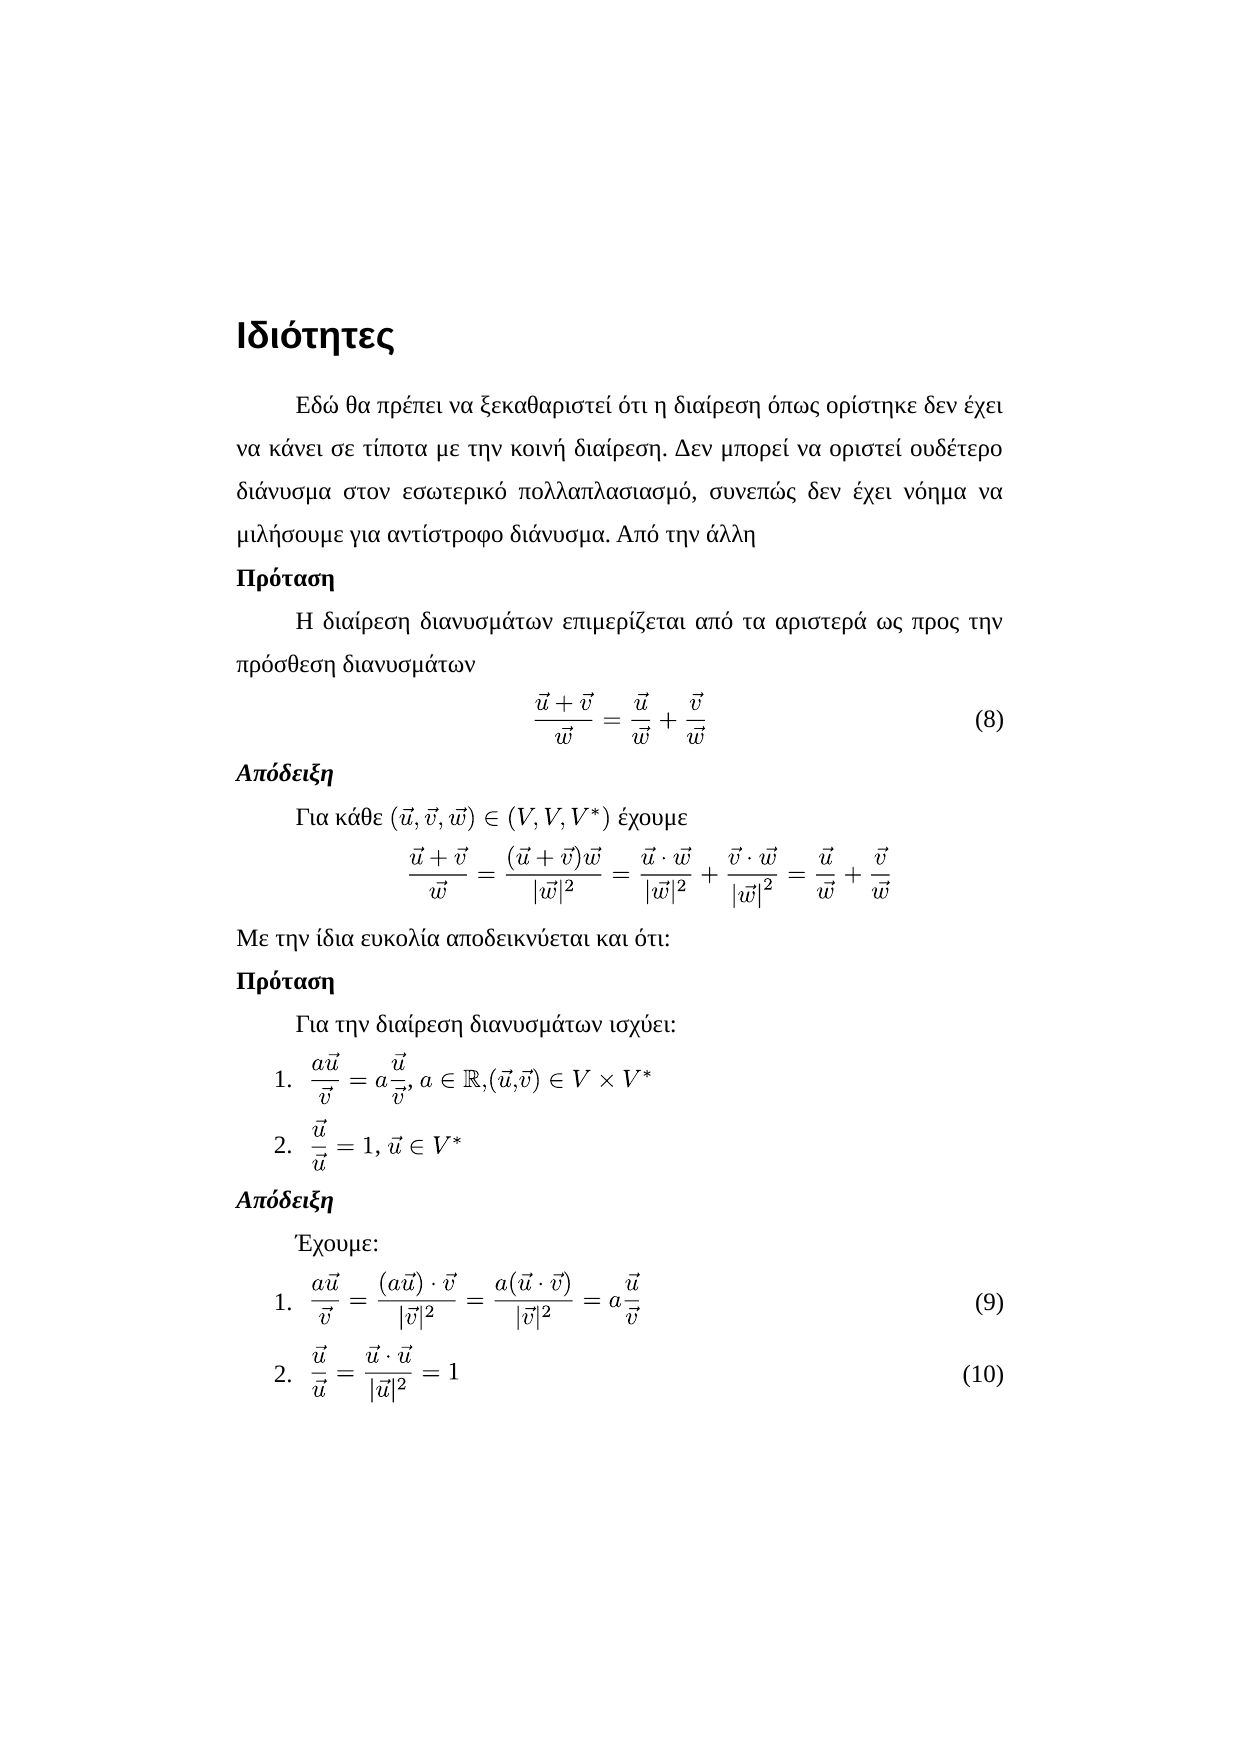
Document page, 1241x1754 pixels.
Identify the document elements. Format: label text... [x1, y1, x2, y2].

text (8) [706, 692, 1004, 744]
text Με την ίδια ευκολία αποδεικνύεται και ότι: [236, 923, 1004, 952]
text [236, 692, 534, 744]
list , [274, 1119, 311, 1171]
list , [375, 1119, 1004, 1171]
list , [407, 1052, 1004, 1104]
subtitle Ιδιότητες [236, 313, 1004, 356]
list (10) [461, 1345, 1004, 1403]
text Εδώ θα πρέπει να ξεκαθαριστεί ότι η διαίρεση όπως ορίστηκε δεν έχει να κάνει σε τίποτα με την κοινή διαίρεση. Δεν μπορεί να οριστεί ουδέτερο διάνυσμα στον εσωτερικό πολλαπλασιασμό, συνεπώς δεν έχει νόημα να μιλήσουμε για αντίστροφο διάνυσμα. Από την άλλη [236, 390, 1004, 548]
text Η διαίρεση διανυσμάτων επιμερίζεται από τα αριστερά ως προς την πρόσθεση διανυσμάτων [236, 606, 1004, 678]
text Απόδειξη [236, 1185, 1004, 1214]
text Πρόταση [236, 563, 1004, 591]
text Έχουμε: [236, 1228, 1004, 1257]
text Απόδειξη [236, 758, 1004, 787]
text Για την διαίρεση διανυσμάτων ισχύει: [236, 1009, 1004, 1038]
text Πρόταση [236, 966, 1004, 995]
list , [274, 1052, 311, 1104]
text Για κάθε έχουμε [236, 802, 1004, 831]
list (10) [274, 1345, 311, 1403]
list (9) [641, 1271, 1004, 1330]
list (9) [274, 1271, 311, 1330]
